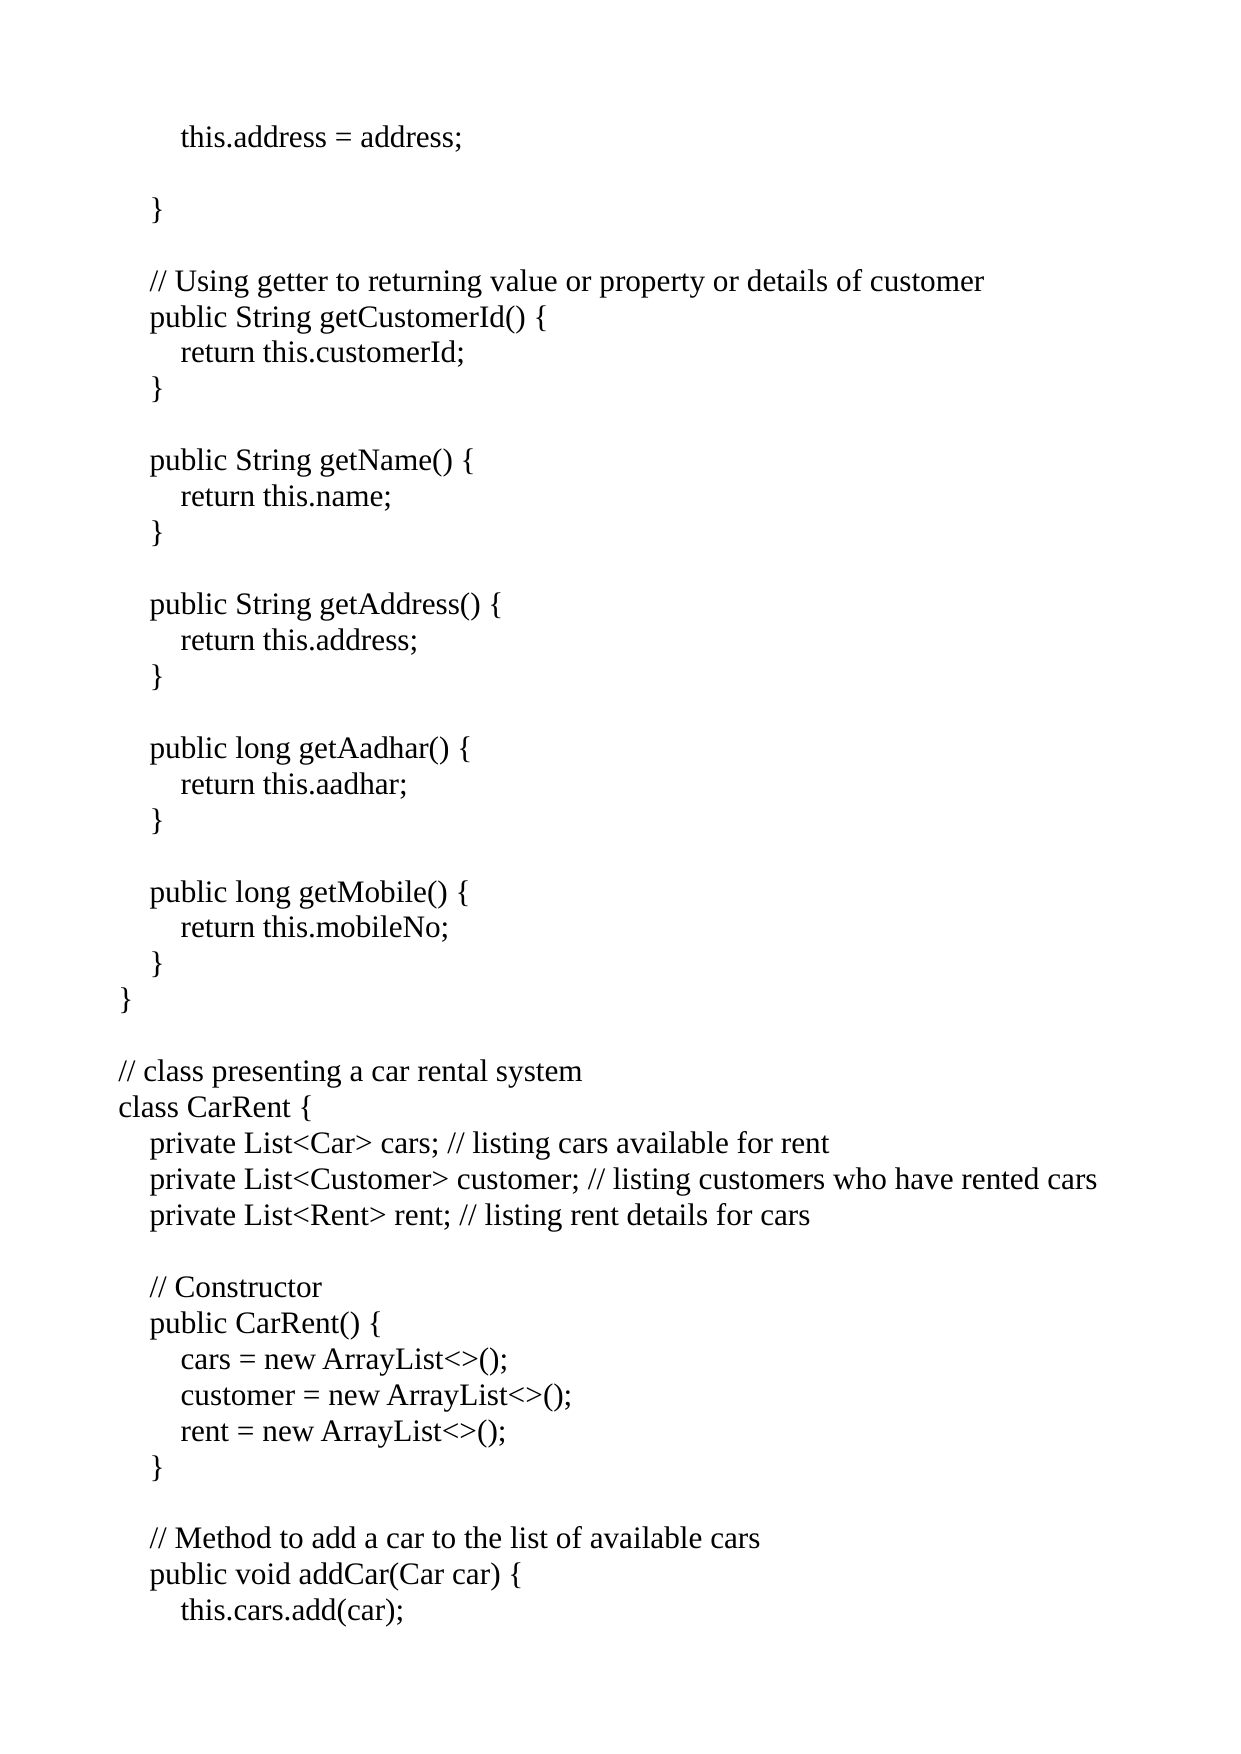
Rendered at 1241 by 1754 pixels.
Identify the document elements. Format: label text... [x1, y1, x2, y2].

text } [118, 801, 1122, 837]
text rent = new ArrayList<>(); [118, 1412, 1122, 1448]
text return this.mobileNo; [118, 909, 1122, 945]
text public long getAadhar() { [118, 729, 1122, 765]
text public String getCustomerId() { [118, 298, 1122, 334]
text } [118, 513, 1122, 549]
text } [118, 981, 1122, 1017]
text private List<Car> cars; // listing cars available for rent [118, 1124, 1122, 1160]
text public String getName() { [118, 442, 1122, 477]
text public String getAddress() { [118, 585, 1122, 621]
text } [118, 945, 1122, 981]
text public CarRent() { [118, 1304, 1122, 1340]
text return this.address; [118, 621, 1122, 657]
text // Constructor [118, 1268, 1122, 1304]
text customer = new ArrayList<>(); [118, 1376, 1122, 1412]
text private List<Rent> rent; // listing rent details for cars [118, 1196, 1122, 1232]
text private List<Customer> customer; // listing customers who have rented cars [118, 1160, 1122, 1196]
text cars = new ArrayList<>(); [118, 1340, 1122, 1376]
text // class presenting a car rental system [118, 1052, 1122, 1088]
text } [118, 190, 1122, 226]
text public long getMobile() { [118, 873, 1122, 909]
text // Method to add a car to the list of available cars [118, 1520, 1122, 1556]
text // Using getter to returning value or property or details of customer [118, 262, 1122, 298]
text return this.customerId; [118, 334, 1122, 370]
text return this.name; [118, 477, 1122, 513]
text } [118, 370, 1122, 406]
text } [118, 657, 1122, 693]
text public void addCar(Car car) { [118, 1556, 1122, 1592]
text class CarRent { [118, 1088, 1122, 1124]
text this.cars.add(car); [118, 1592, 1122, 1627]
text } [118, 1448, 1122, 1484]
text this.address = address; [118, 118, 1122, 154]
text return this.aadhar; [118, 765, 1122, 801]
